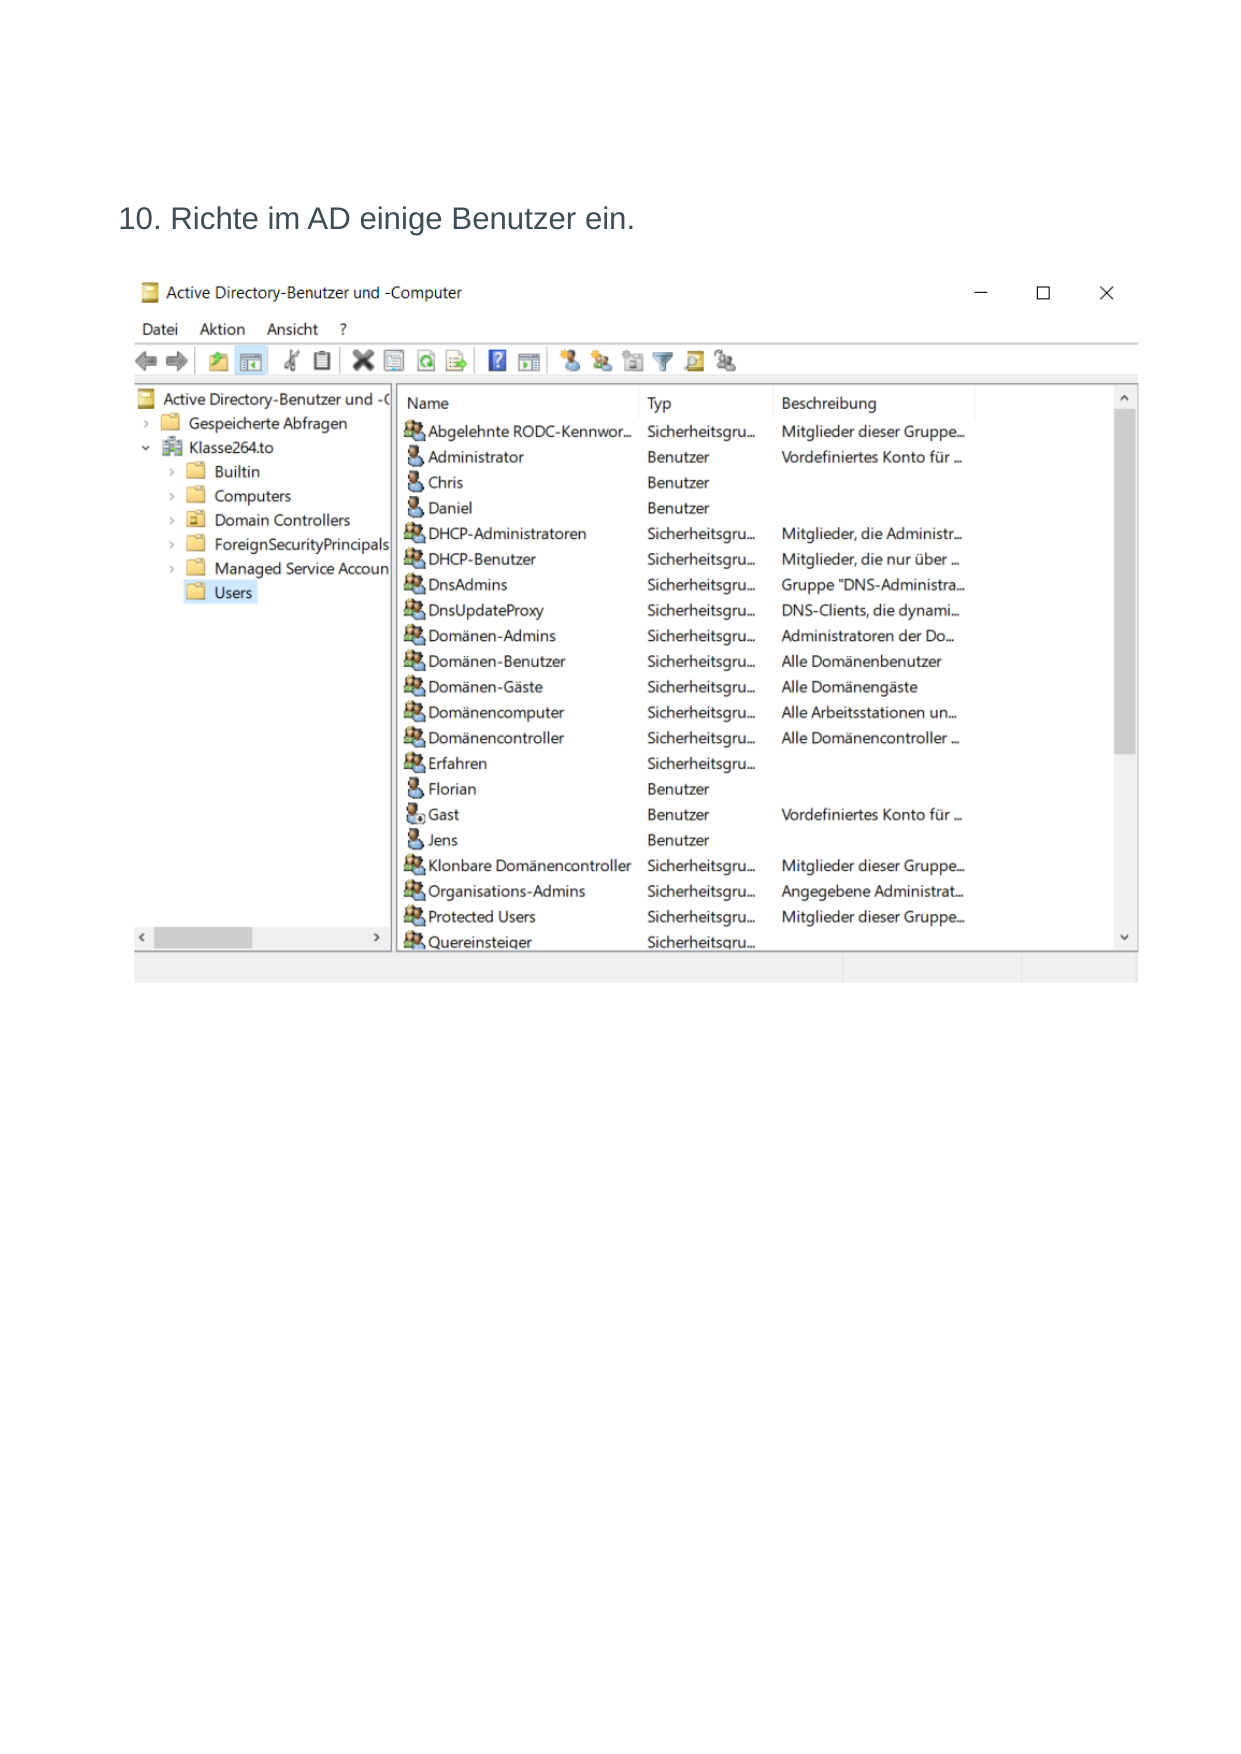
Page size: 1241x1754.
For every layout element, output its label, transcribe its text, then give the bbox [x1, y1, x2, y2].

text 10. Richte im AD einige Benutzer ein. [118, 200, 1122, 236]
picture [134, 279, 1139, 986]
